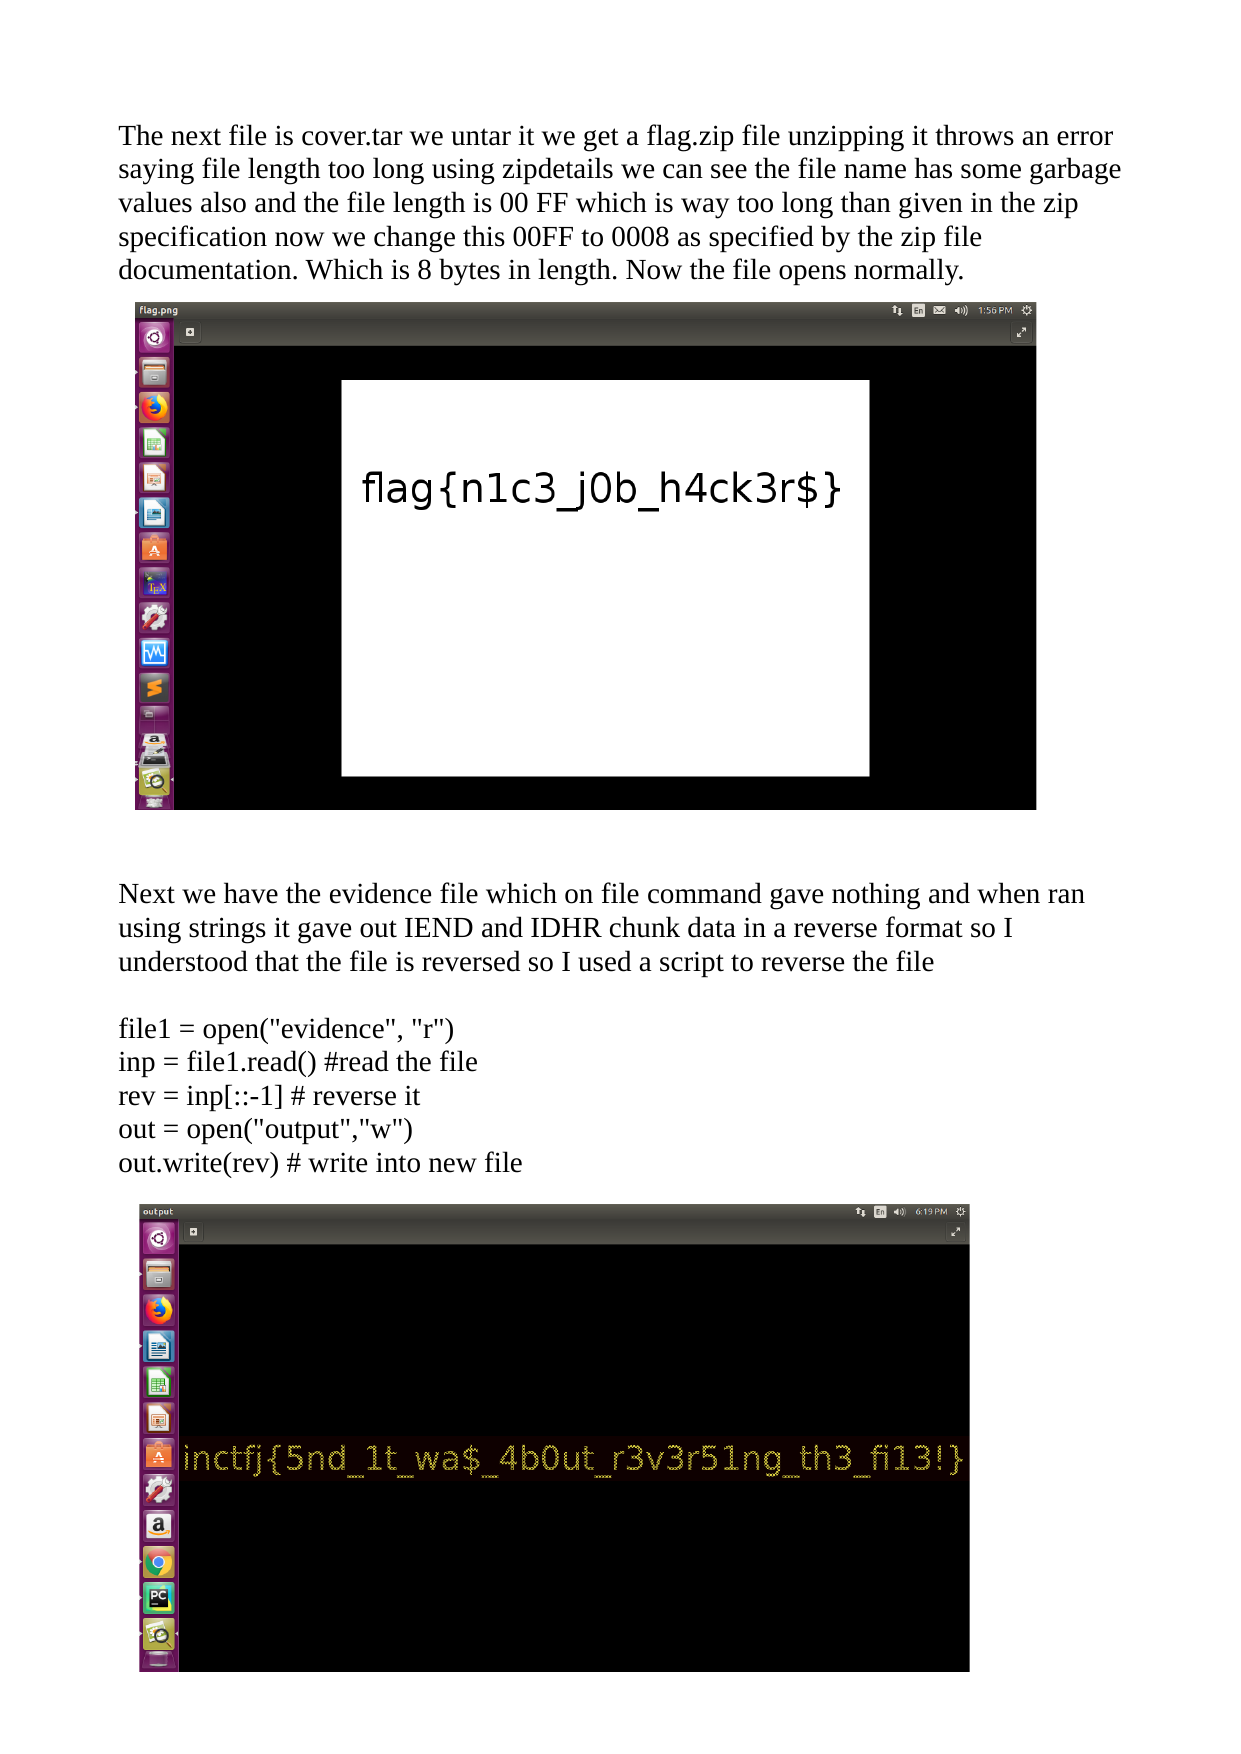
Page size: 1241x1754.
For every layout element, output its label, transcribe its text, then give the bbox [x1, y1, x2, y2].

text out = open("output","w") [118, 1111, 1122, 1145]
text inp = file1.read() #read the file [118, 1044, 1122, 1078]
text Next we have the evidence file which on file command gave nothing and when ran using strings it gave out IEND and IDHR chunk data in a reverse format so I understood that the file is reversed so I used a script to reverse the file [118, 877, 1122, 977]
picture [139, 1204, 970, 1672]
text out.write(rev) # write into new file [118, 1145, 1122, 1178]
text The next file is cover.tar we untar it we get a flag.zip file unzipping it throws an error saying file length too long using zipdetails we can see the file name has some garbage values also and the file length is 00 FF which is way too long than given in the zip specification now we change this 00FF to 0008 as specified by the zip file documentation. Which is 8 bytes in length. Now the file opens normally. [118, 118, 1122, 286]
text file1 = open("evidence", "r") [118, 1011, 1122, 1044]
text rev = inp[::-1] # reverse it [118, 1078, 1122, 1111]
picture [135, 302, 1037, 810]
